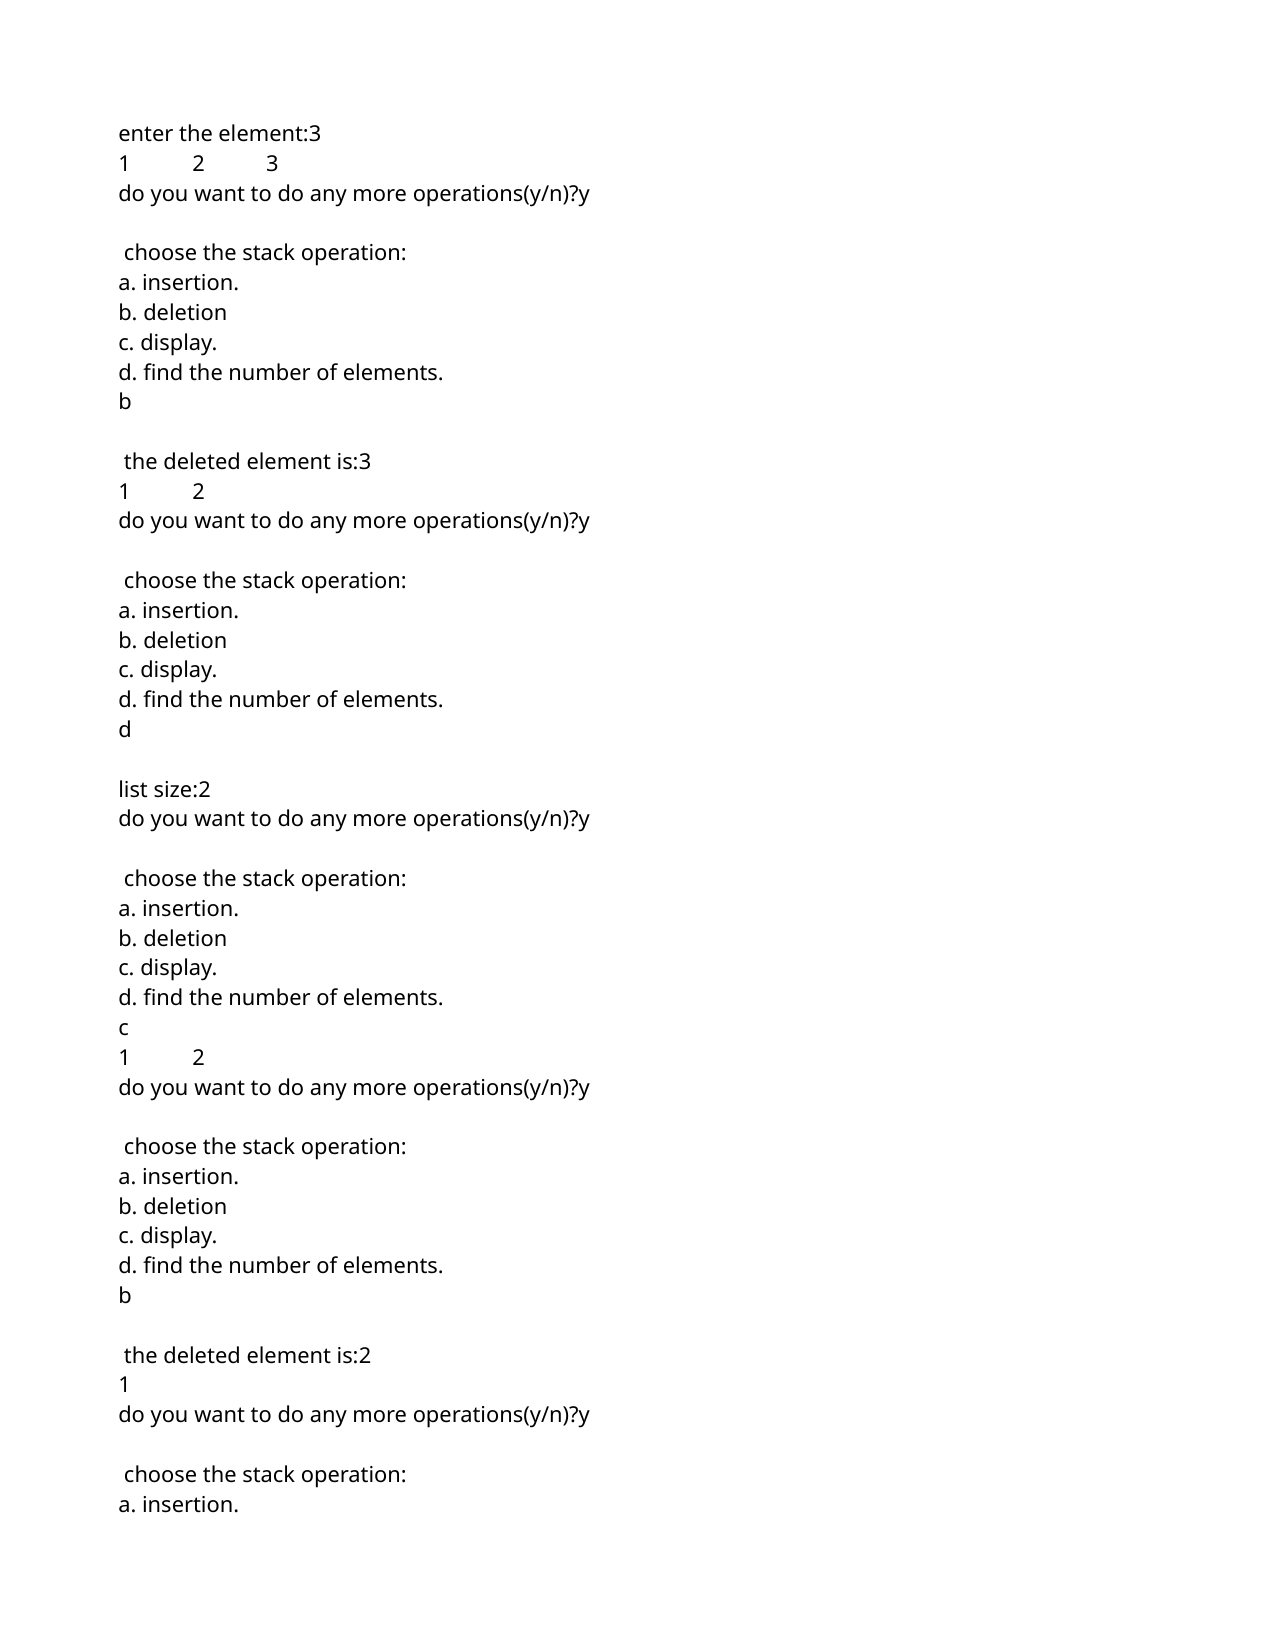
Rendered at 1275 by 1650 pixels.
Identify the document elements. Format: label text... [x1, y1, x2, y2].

text d. find the number of elements. [118, 1250, 1157, 1280]
text a. insertion. [118, 1488, 1157, 1518]
text 1 [118, 1369, 1157, 1399]
text a. insertion. [118, 1161, 1157, 1191]
text choose the stack operation: [118, 1131, 1157, 1161]
text do you want to do any more operations(y/n)?y [118, 803, 1157, 833]
text b. deletion [118, 624, 1157, 654]
text a. insertion. [118, 595, 1157, 624]
text list size:2 [118, 773, 1157, 803]
text choose the stack operation: [118, 863, 1157, 893]
text c. display. [118, 654, 1157, 684]
text 1 2 [118, 476, 1157, 505]
text d. find the number of elements. [118, 356, 1157, 386]
text c. display. [118, 1220, 1157, 1250]
text do you want to do any more operations(y/n)?y [118, 1399, 1157, 1429]
text choose the stack operation: [118, 237, 1157, 267]
text the deleted element is:2 [118, 1339, 1157, 1369]
text b. deletion [118, 1191, 1157, 1220]
text do you want to do any more operations(y/n)?y [118, 178, 1157, 207]
text do you want to do any more operations(y/n)?y [118, 1071, 1157, 1101]
text d [118, 714, 1157, 744]
text a. insertion. [118, 893, 1157, 922]
text choose the stack operation: [118, 1459, 1157, 1488]
text do you want to do any more operations(y/n)?y [118, 505, 1157, 535]
text choose the stack operation: [118, 565, 1157, 595]
text the deleted element is:3 [118, 446, 1157, 476]
text 1 2 [118, 1042, 1157, 1071]
text b. deletion [118, 297, 1157, 327]
text 1 2 3 [118, 148, 1157, 178]
text enter the element:3 [118, 118, 1157, 148]
text c [118, 1012, 1157, 1042]
text a. insertion. [118, 267, 1157, 297]
text c. display. [118, 952, 1157, 982]
text b [118, 386, 1157, 416]
text b. deletion [118, 922, 1157, 952]
text d. find the number of elements. [118, 684, 1157, 714]
text d. find the number of elements. [118, 982, 1157, 1012]
text b [118, 1280, 1157, 1310]
text c. display. [118, 327, 1157, 356]
